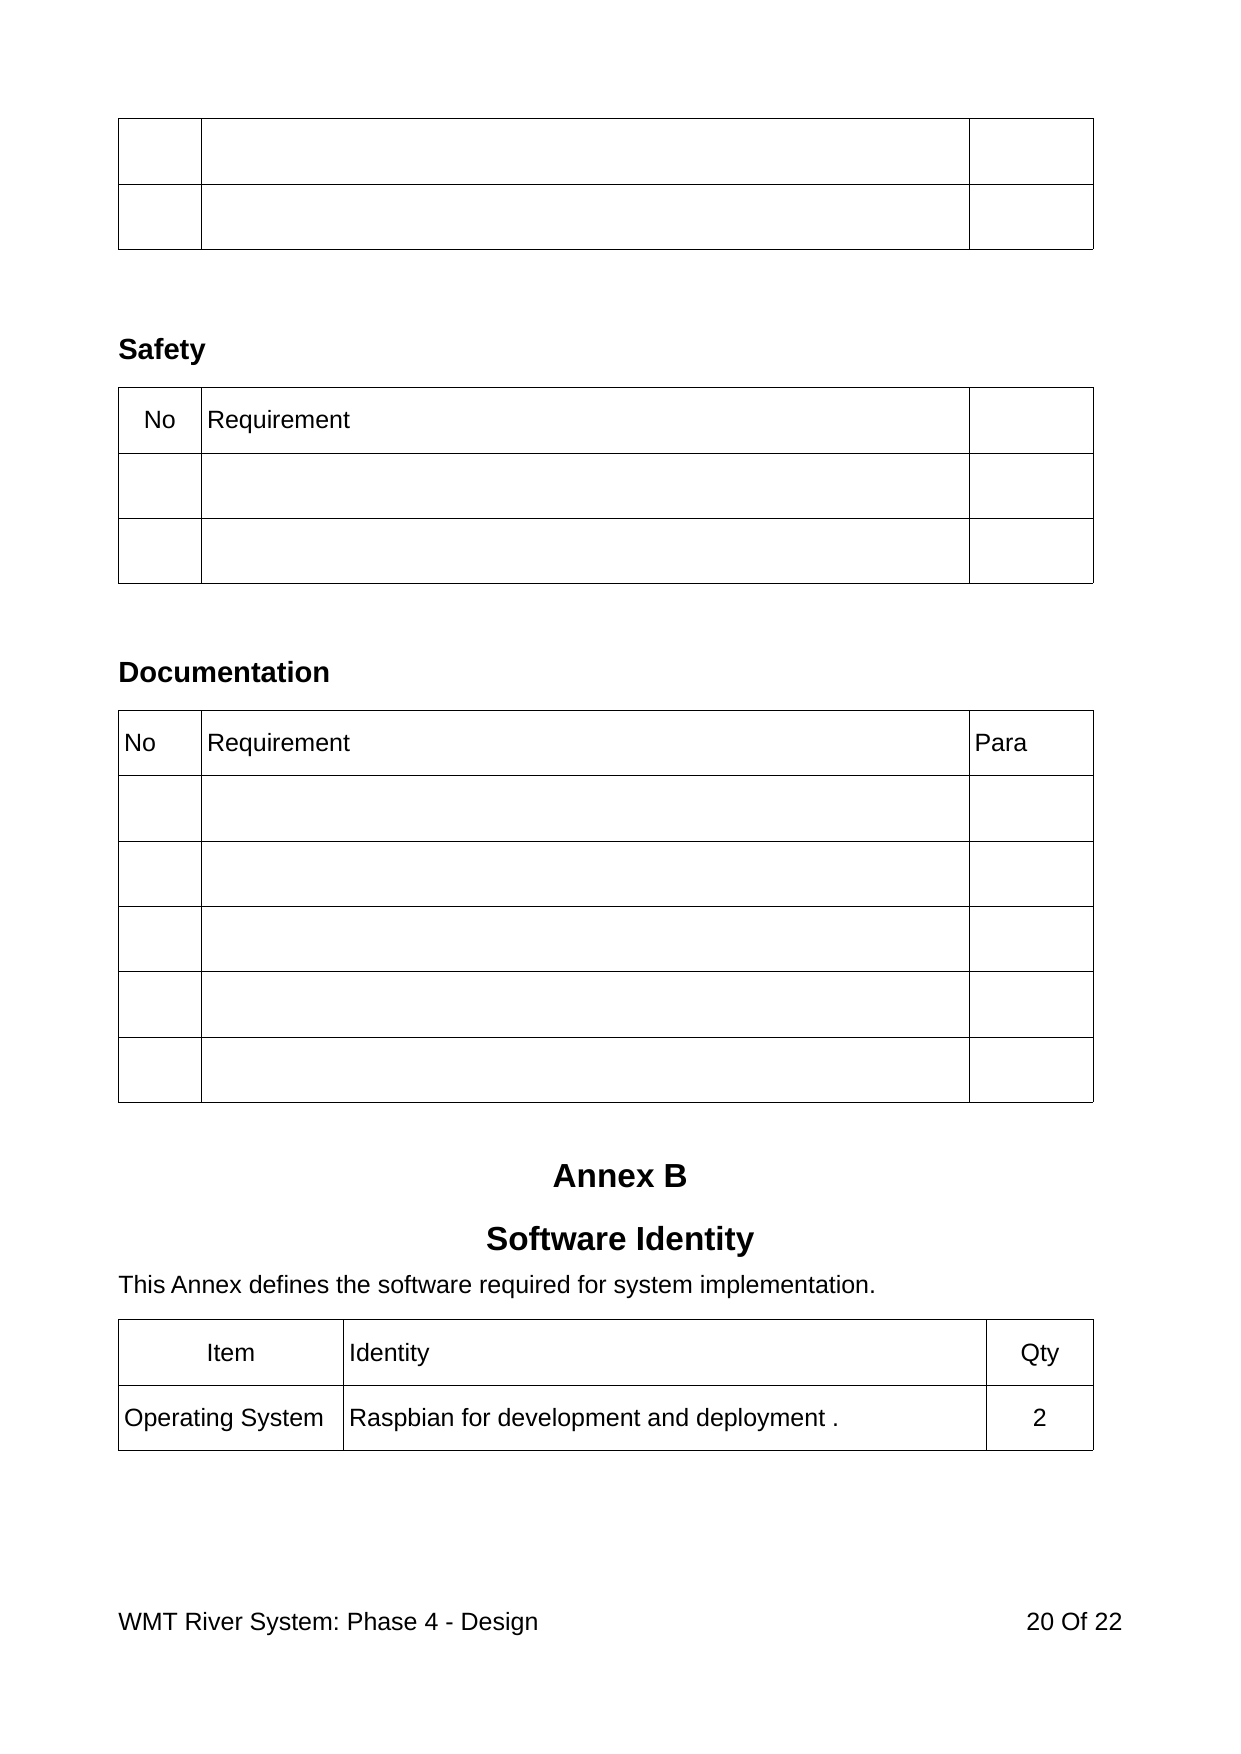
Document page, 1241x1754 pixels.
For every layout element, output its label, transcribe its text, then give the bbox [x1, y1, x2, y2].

table_header Item [119, 1320, 343, 1384]
table_cell [202, 119, 969, 183]
table_cell [970, 454, 1093, 518]
subtitle Annex B [118, 1156, 1122, 1194]
table_cell [202, 907, 969, 971]
table_cell [202, 185, 969, 249]
table_cell [970, 907, 1093, 971]
table_header No [119, 711, 201, 775]
table_cell [202, 519, 969, 583]
table_header Qty [987, 1320, 1093, 1384]
table_cell [970, 972, 1093, 1037]
table_cell [119, 907, 201, 971]
table_cell [119, 119, 201, 183]
table_header [970, 388, 1093, 452]
table_cell 2 [987, 1386, 1093, 1450]
table_header Requirement [202, 388, 969, 452]
table_cell [119, 454, 201, 518]
table_cell Raspbian for development and deployment . [344, 1386, 986, 1450]
table_cell [970, 185, 1093, 249]
table_cell [119, 185, 201, 249]
table_cell [202, 454, 969, 518]
table_cell [970, 776, 1093, 841]
text This Annex defines the software required for system implementation. [118, 1270, 1122, 1299]
table_header No [119, 388, 201, 452]
table_cell [119, 776, 201, 841]
table_cell [119, 842, 201, 906]
subtitle Documentation [118, 655, 1122, 689]
table_cell [970, 1038, 1093, 1102]
table_cell Operating System [119, 1386, 343, 1450]
table_header Para [970, 711, 1093, 775]
table_cell [119, 1038, 201, 1102]
table_header Identity [344, 1320, 986, 1384]
table_cell [202, 842, 969, 906]
table_cell [970, 842, 1093, 906]
subtitle Safety [118, 332, 1122, 366]
table_cell [202, 972, 969, 1037]
table_cell [970, 519, 1093, 583]
table_header Requirement [202, 711, 969, 775]
table_cell [202, 776, 969, 841]
table_cell [119, 519, 201, 583]
subtitle Software Identity [118, 1219, 1122, 1258]
table_cell [119, 972, 201, 1037]
table_cell [970, 119, 1093, 183]
table_cell [202, 1038, 969, 1102]
